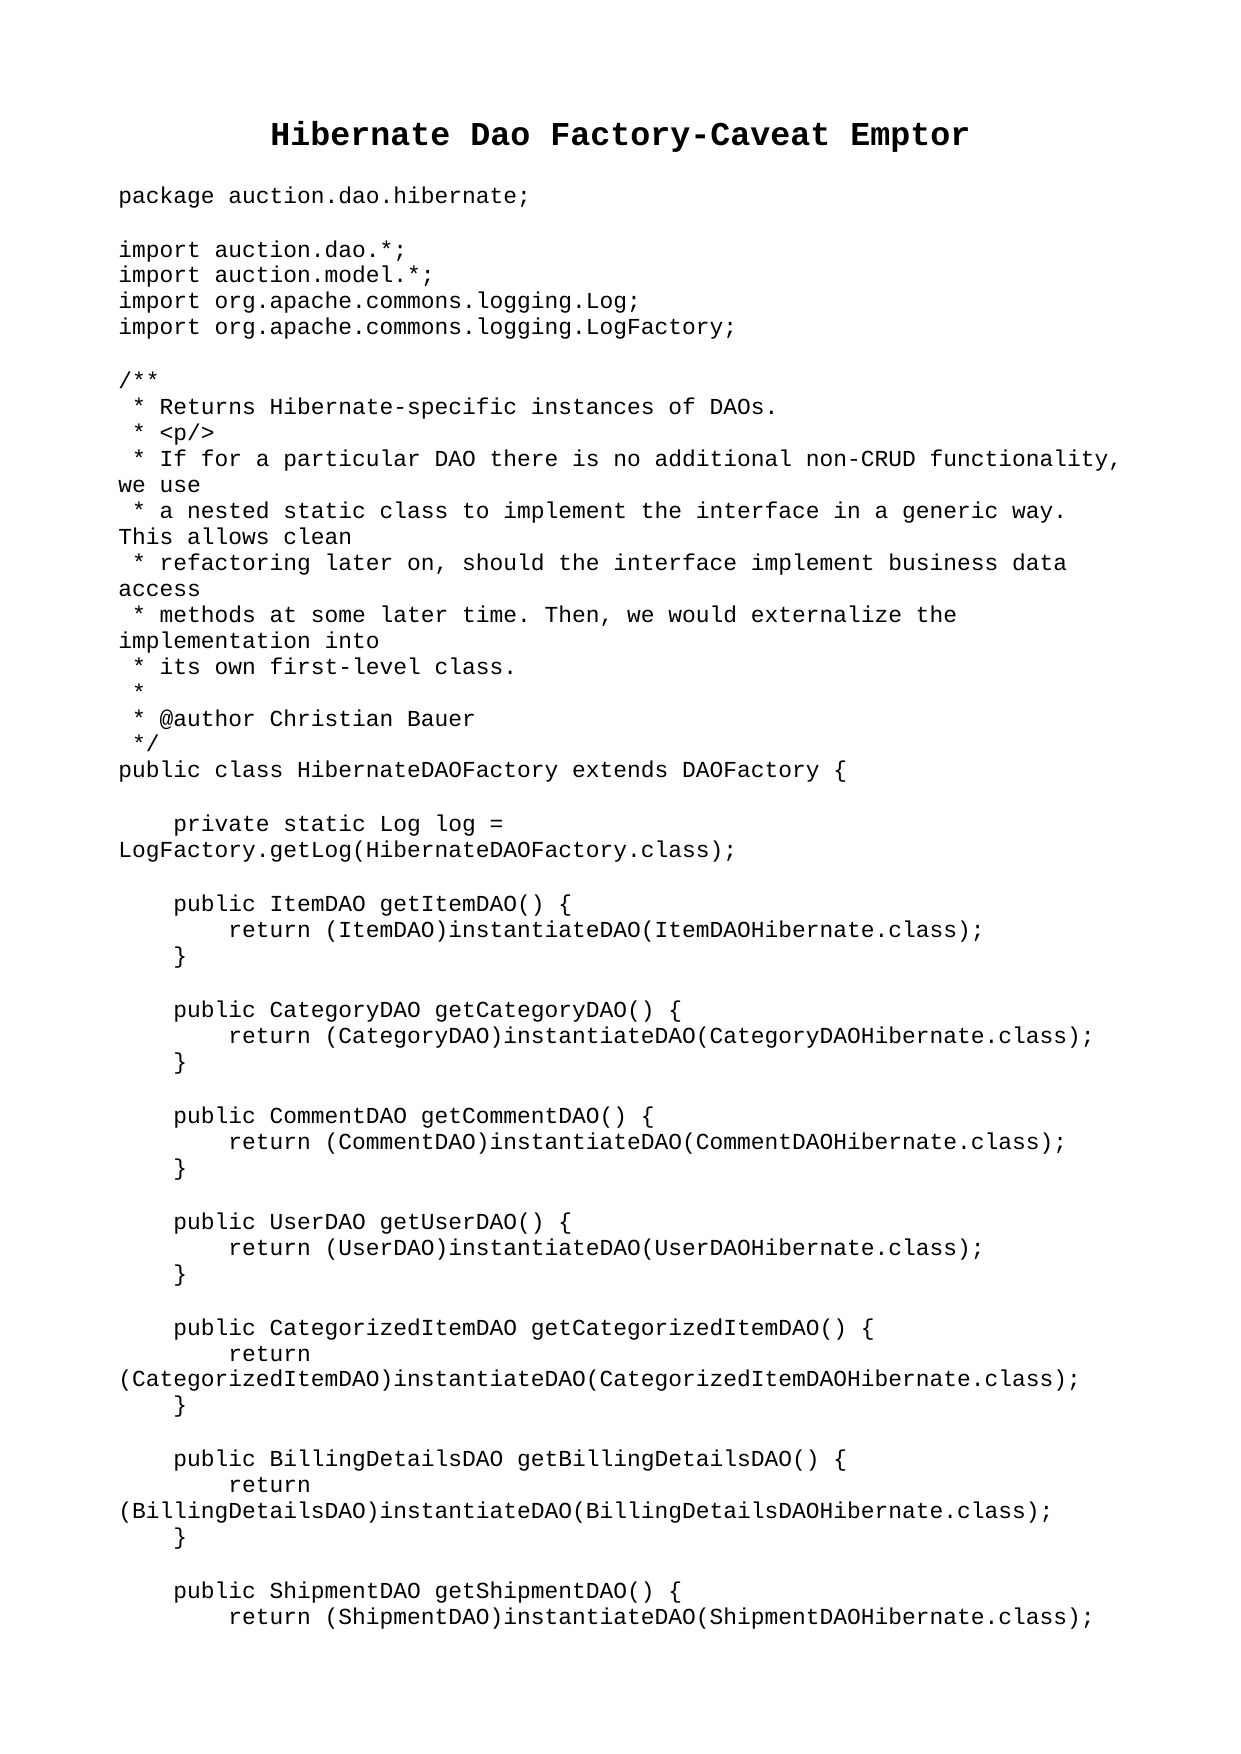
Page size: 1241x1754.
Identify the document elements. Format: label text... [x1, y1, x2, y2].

text * a nested static class to implement the interface in a generic way. This allows clean [118, 499, 1122, 551]
text */ [118, 733, 1122, 759]
text public class HibernateDAOFactory extends DAOFactory { [118, 759, 1122, 785]
text } [118, 944, 1122, 970]
text * Returns Hibernate-specific instances of DAOs. [118, 396, 1122, 422]
text * If for a particular DAO there is no additional non-CRUD functionality, we use [118, 447, 1122, 499]
text return (CategorizedItemDAO)instantiateDAO(CategorizedItemDAOHibernate.class); [118, 1342, 1122, 1394]
text /** [118, 370, 1122, 396]
text * [118, 681, 1122, 707]
text return (UserDAO)instantiateDAO(UserDAOHibernate.class); [118, 1236, 1122, 1262]
text } [118, 1394, 1122, 1420]
text public CommentDAO getCommentDAO() { [118, 1104, 1122, 1130]
text public ItemDAO getItemDAO() { [118, 893, 1122, 918]
text } [118, 1526, 1122, 1551]
text private static Log log = LogFactory.getLog(HibernateDAOFactory.class); [118, 813, 1122, 864]
text import auction.dao.*; [118, 238, 1122, 264]
text import org.apache.commons.logging.Log; [118, 290, 1122, 316]
text return (CategoryDAO)instantiateDAO(CategoryDAOHibernate.class); [118, 1024, 1122, 1050]
text import org.apache.commons.logging.LogFactory; [118, 316, 1122, 342]
text return (CommentDAO)instantiateDAO(CommentDAOHibernate.class); [118, 1130, 1122, 1156]
text * refactoring later on, should the interface implement business data access [118, 551, 1122, 603]
text return (BillingDetailsDAO)instantiateDAO(BillingDetailsDAOHibernate.class); [118, 1474, 1122, 1526]
text import auction.model.*; [118, 264, 1122, 290]
text return (ShipmentDAO)instantiateDAO(ShipmentDAOHibernate.class); [118, 1605, 1122, 1631]
text public UserDAO getUserDAO() { [118, 1210, 1122, 1236]
text } [118, 1050, 1122, 1076]
text public BillingDetailsDAO getBillingDetailsDAO() { [118, 1448, 1122, 1474]
text public CategorizedItemDAO getCategorizedItemDAO() { [118, 1316, 1122, 1342]
text Hibernate Dao Factory-Caveat Emptor [118, 118, 1122, 156]
text return (ItemDAO)instantiateDAO(ItemDAOHibernate.class); [118, 918, 1122, 944]
text } [118, 1156, 1122, 1182]
text public ShipmentDAO getShipmentDAO() { [118, 1579, 1122, 1605]
text } [118, 1262, 1122, 1288]
text * its own first-level class. [118, 655, 1122, 681]
text * @author Christian Bauer [118, 707, 1122, 733]
text public CategoryDAO getCategoryDAO() { [118, 998, 1122, 1024]
text * <p/> [118, 422, 1122, 447]
text package auction.dao.hibernate; [118, 184, 1122, 210]
text * methods at some later time. Then, we would externalize the implementation into [118, 603, 1122, 655]
